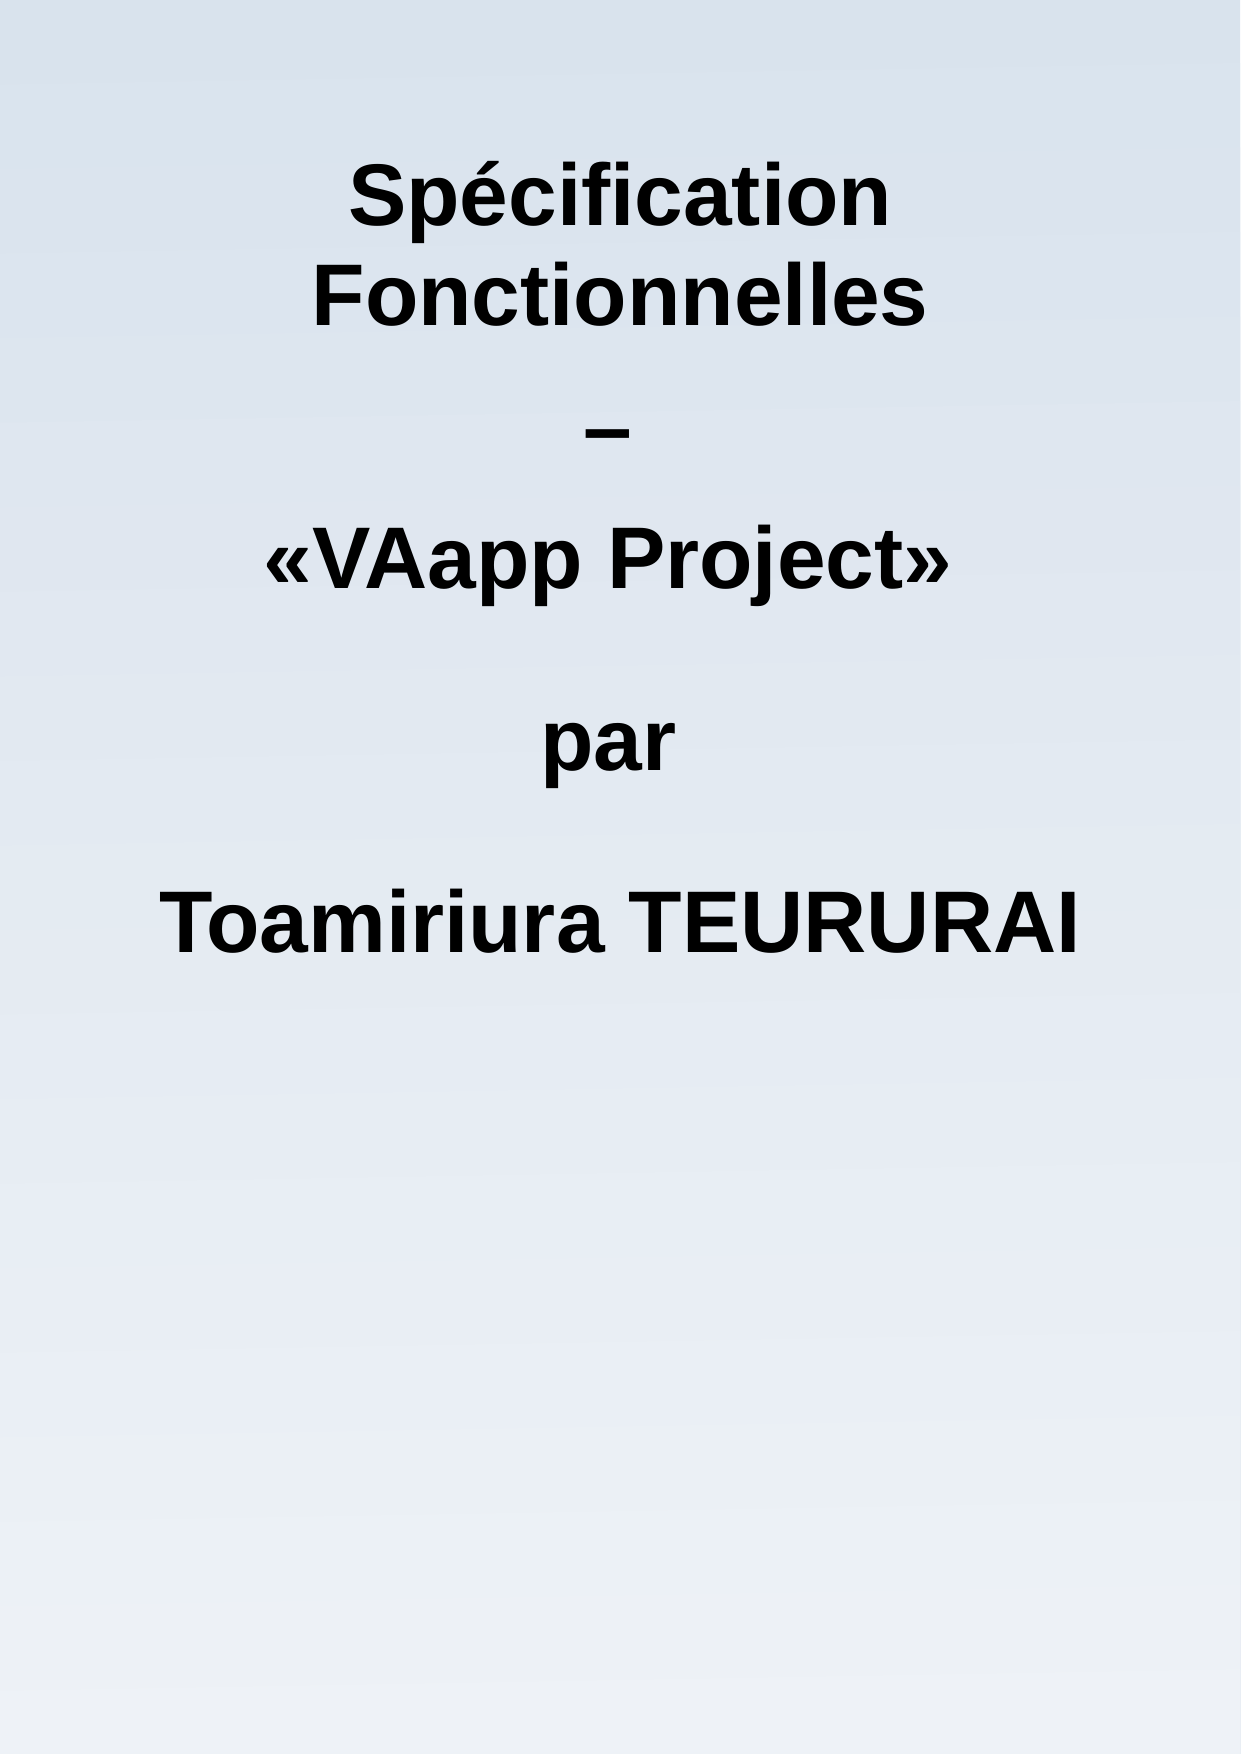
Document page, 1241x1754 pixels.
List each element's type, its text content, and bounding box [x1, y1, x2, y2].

title «VAapp Project» [118, 507, 1122, 607]
title – [118, 375, 1122, 476]
title Toamiriura TEURURAI [118, 870, 1122, 971]
title par [118, 688, 1122, 789]
title Spécification Fonctionnelles [118, 143, 1122, 344]
